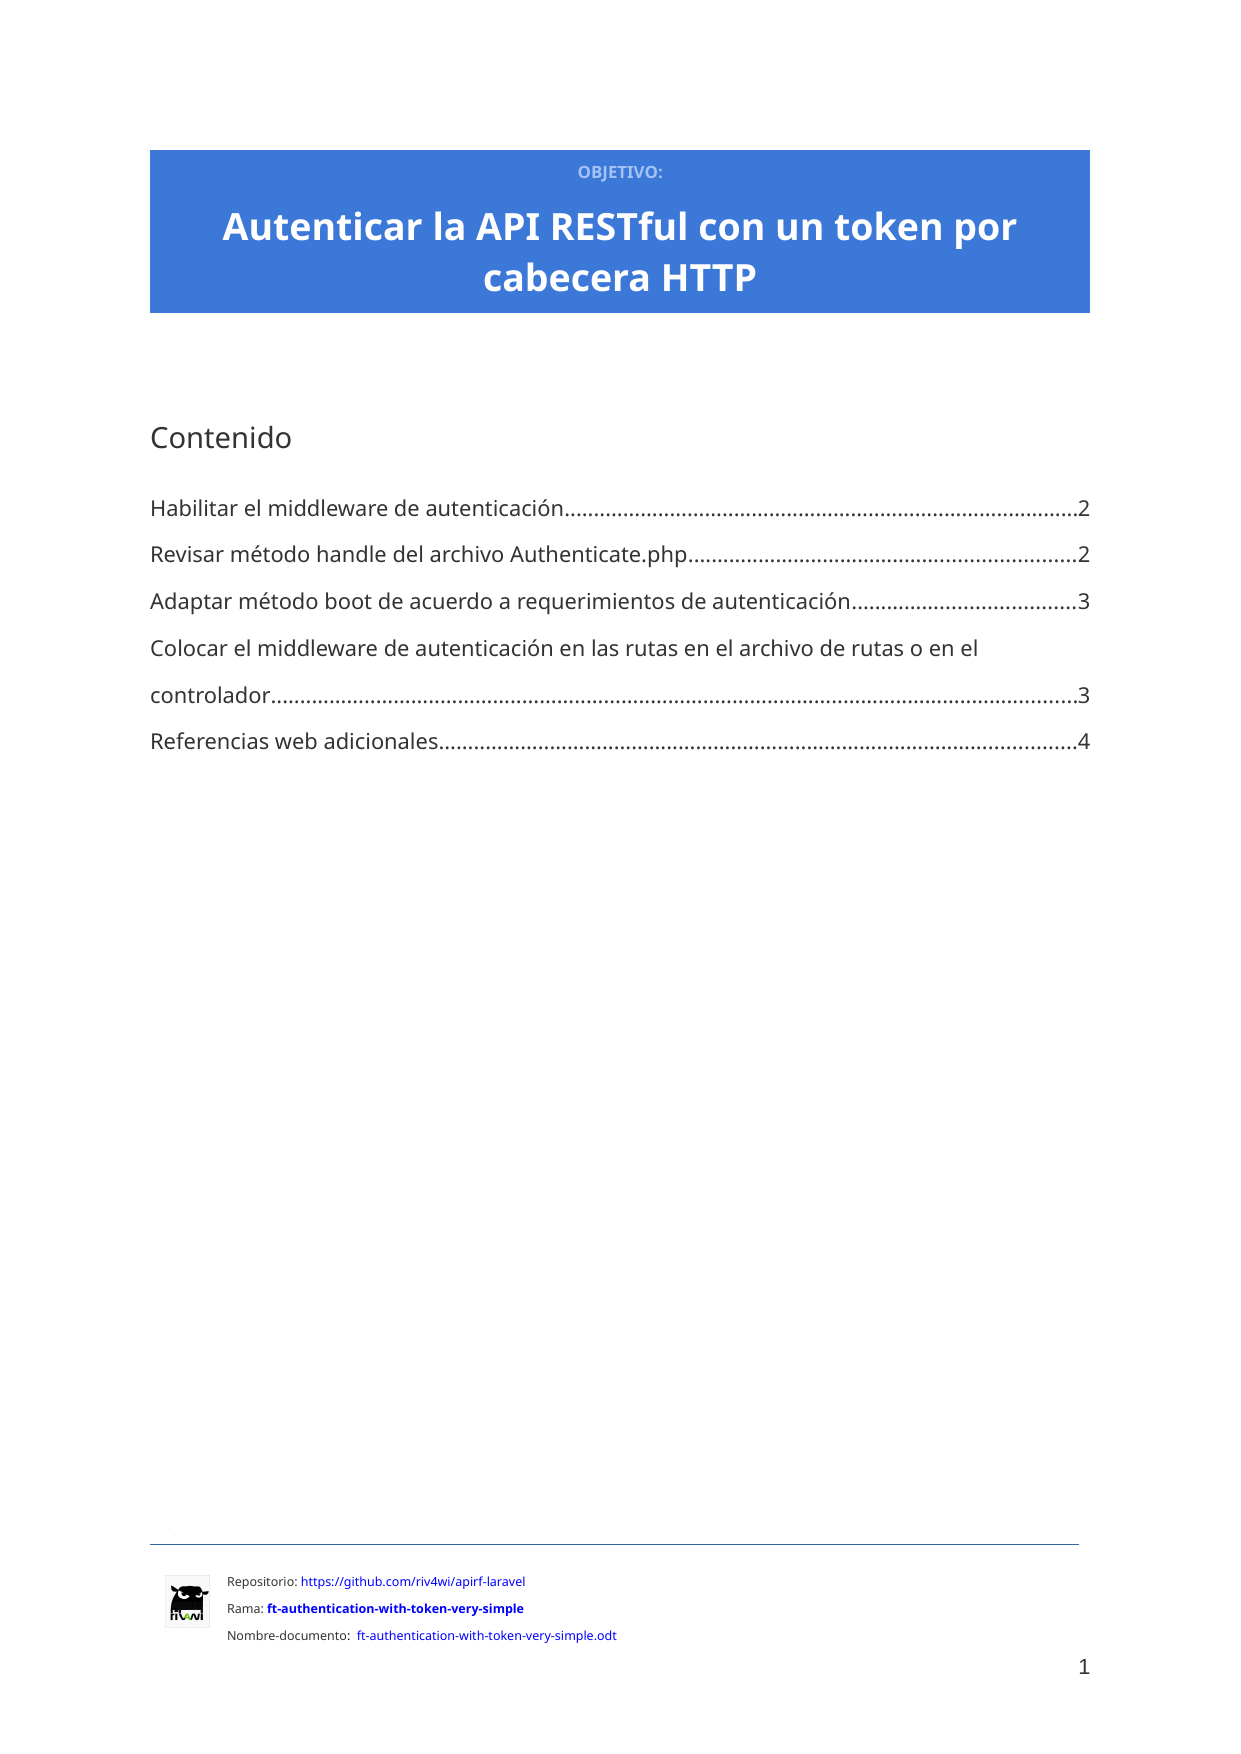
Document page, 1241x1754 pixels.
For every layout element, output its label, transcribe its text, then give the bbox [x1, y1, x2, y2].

picture [165, 1575, 210, 1628]
text Revisar método handle del archivo Authenticate.php 2 [150, 539, 1090, 569]
text Colocar el middleware de autenticación en las rutas en el archivo de rutas o en el controlador 3 [150, 633, 1090, 709]
table_header OBJETIVO: Autenticar la API RESTful con un token por cabecera HTTP [150, 150, 1090, 313]
text Habilitar el middleware de autenticación 2 [150, 492, 1090, 522]
text Referencias web adicionales 4 [150, 726, 1090, 756]
text Adaptar método boot de acuerdo a requerimientos de autenticación 3 [150, 586, 1090, 616]
subtitle Contenido [150, 418, 1090, 457]
